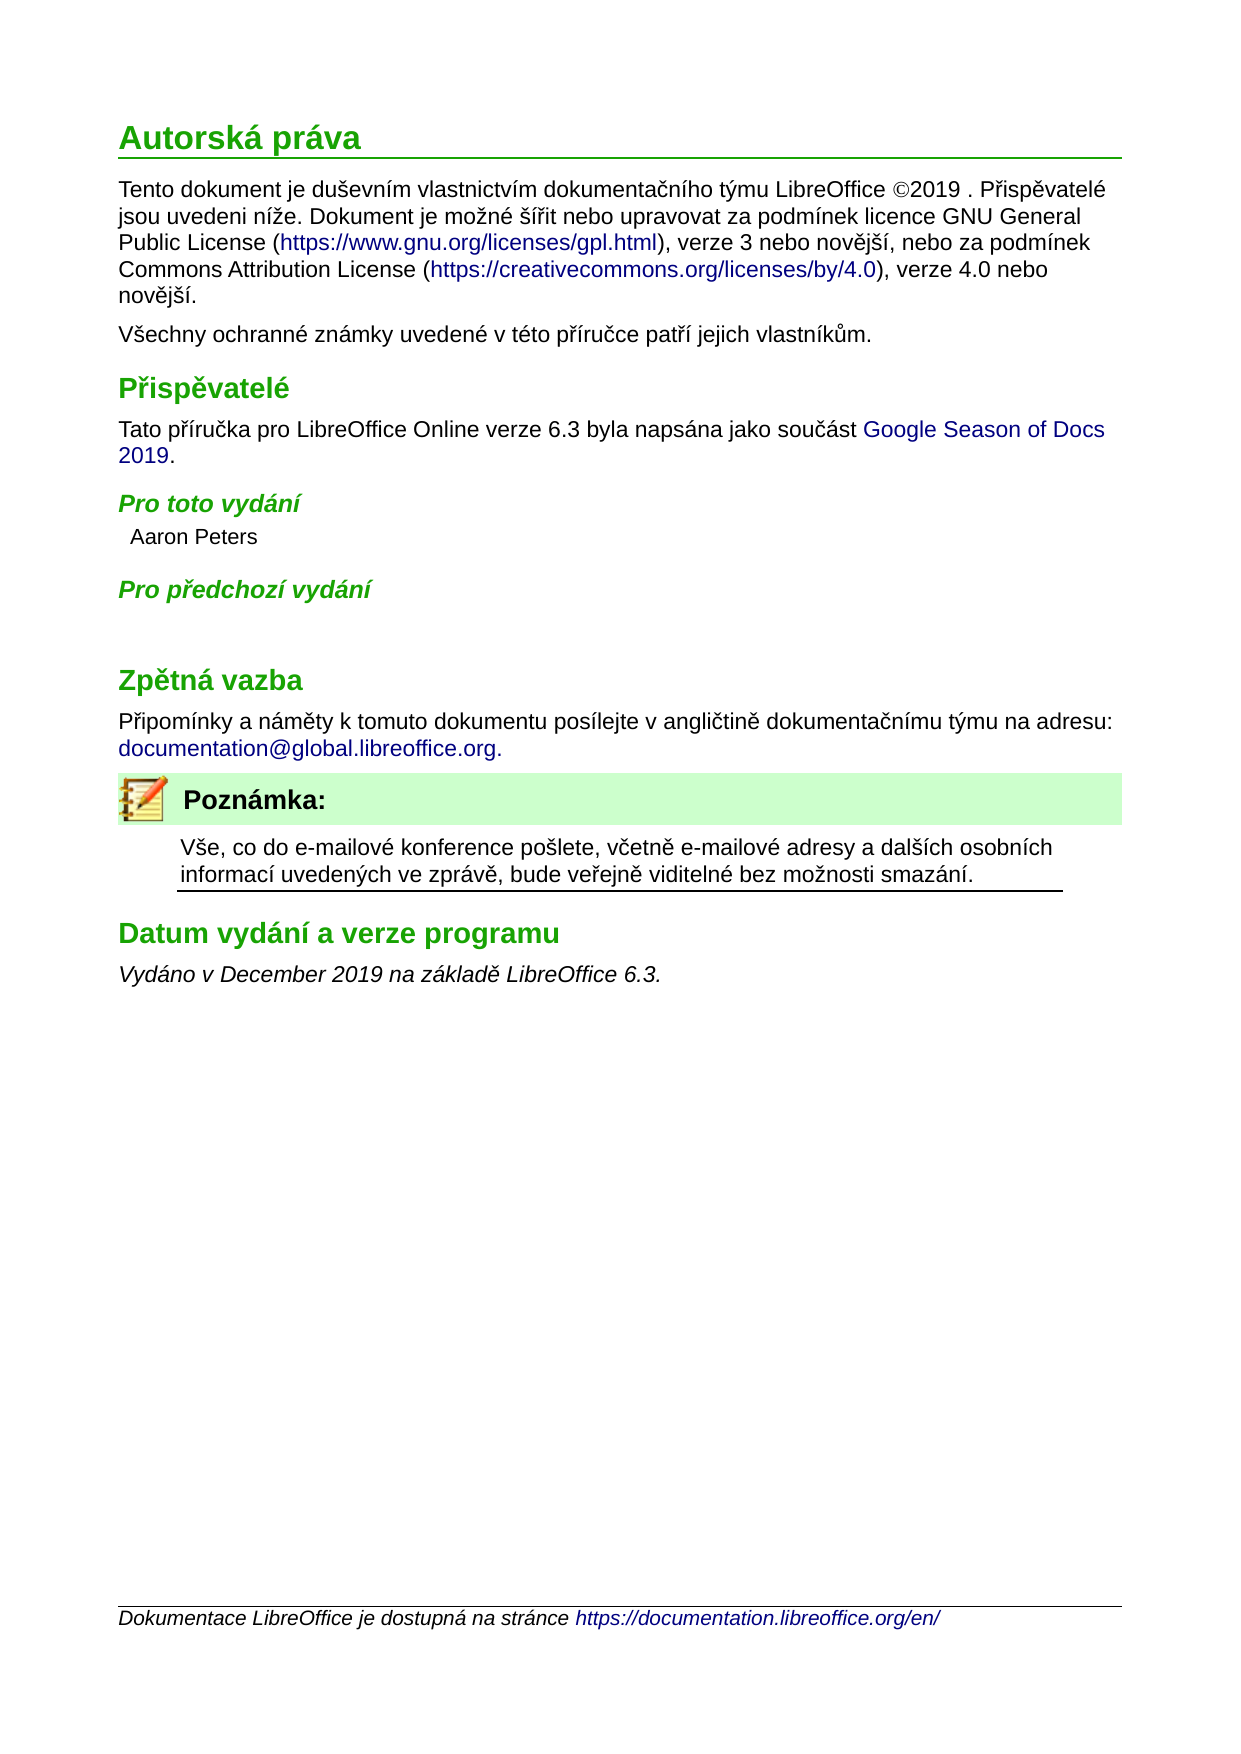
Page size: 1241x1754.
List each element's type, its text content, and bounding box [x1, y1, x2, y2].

subtitle Zpětná vazba [118, 663, 1122, 696]
text Všechny ochranné známky uvedené v této příručce patří jejich vlastníkům. [118, 321, 1122, 347]
picture [119, 774, 170, 825]
text Vše, co do e-mailové konference pošlete, včetně e-mailové adresy a dalších osobních informací uvedených ve zprávě, bude veřejně viditelné bez možnosti smazání. [177, 831, 1063, 890]
table_header [118, 609, 453, 639]
table_header [453, 609, 787, 639]
text Tento dokument je duševním vlastnictvím dokumentačního týmu LibreOffice ©2019 . Přispěvatelé jsou uvedeni níže. Dokument je možné šířit nebo upravovat za podmínek licence GNU General Public License (https://www.gnu.org/licenses/gpl.html), verze 3 nebo novější, nebo za podmínek Commons Attribution License (https://creativecommons.org/licenses/by/4.0), verze 4.0 nebo novější. [118, 176, 1122, 308]
table_header [789, 524, 1122, 554]
subtitle Přispěvatelé [118, 371, 1122, 404]
text Vydáno v lednu 2020 na základě LibreOffice 6.3. [118, 961, 1122, 987]
text Tato příručka pro LibreOffice Online verze 6.3 byla napsána jako součást Google Season of Docs 2019. [118, 416, 1122, 469]
subtitle Poznámka: [118, 773, 1122, 825]
subtitle Pro toto vydání [118, 489, 1122, 518]
subtitle Pro předchozí vydání [118, 574, 1122, 603]
subtitle Datum vydání a verze programu [118, 916, 1122, 949]
subtitle Autorská práva [118, 118, 1122, 157]
table_header Aaron Peters [118, 524, 458, 554]
table_header [788, 609, 1122, 639]
text Připomínky a náměty k tomuto dokumentu posílejte v angličtině dokumentačnímu týmu na adresu: documentation@global.libreoffice.org. [118, 708, 1122, 761]
table_header [458, 524, 789, 554]
